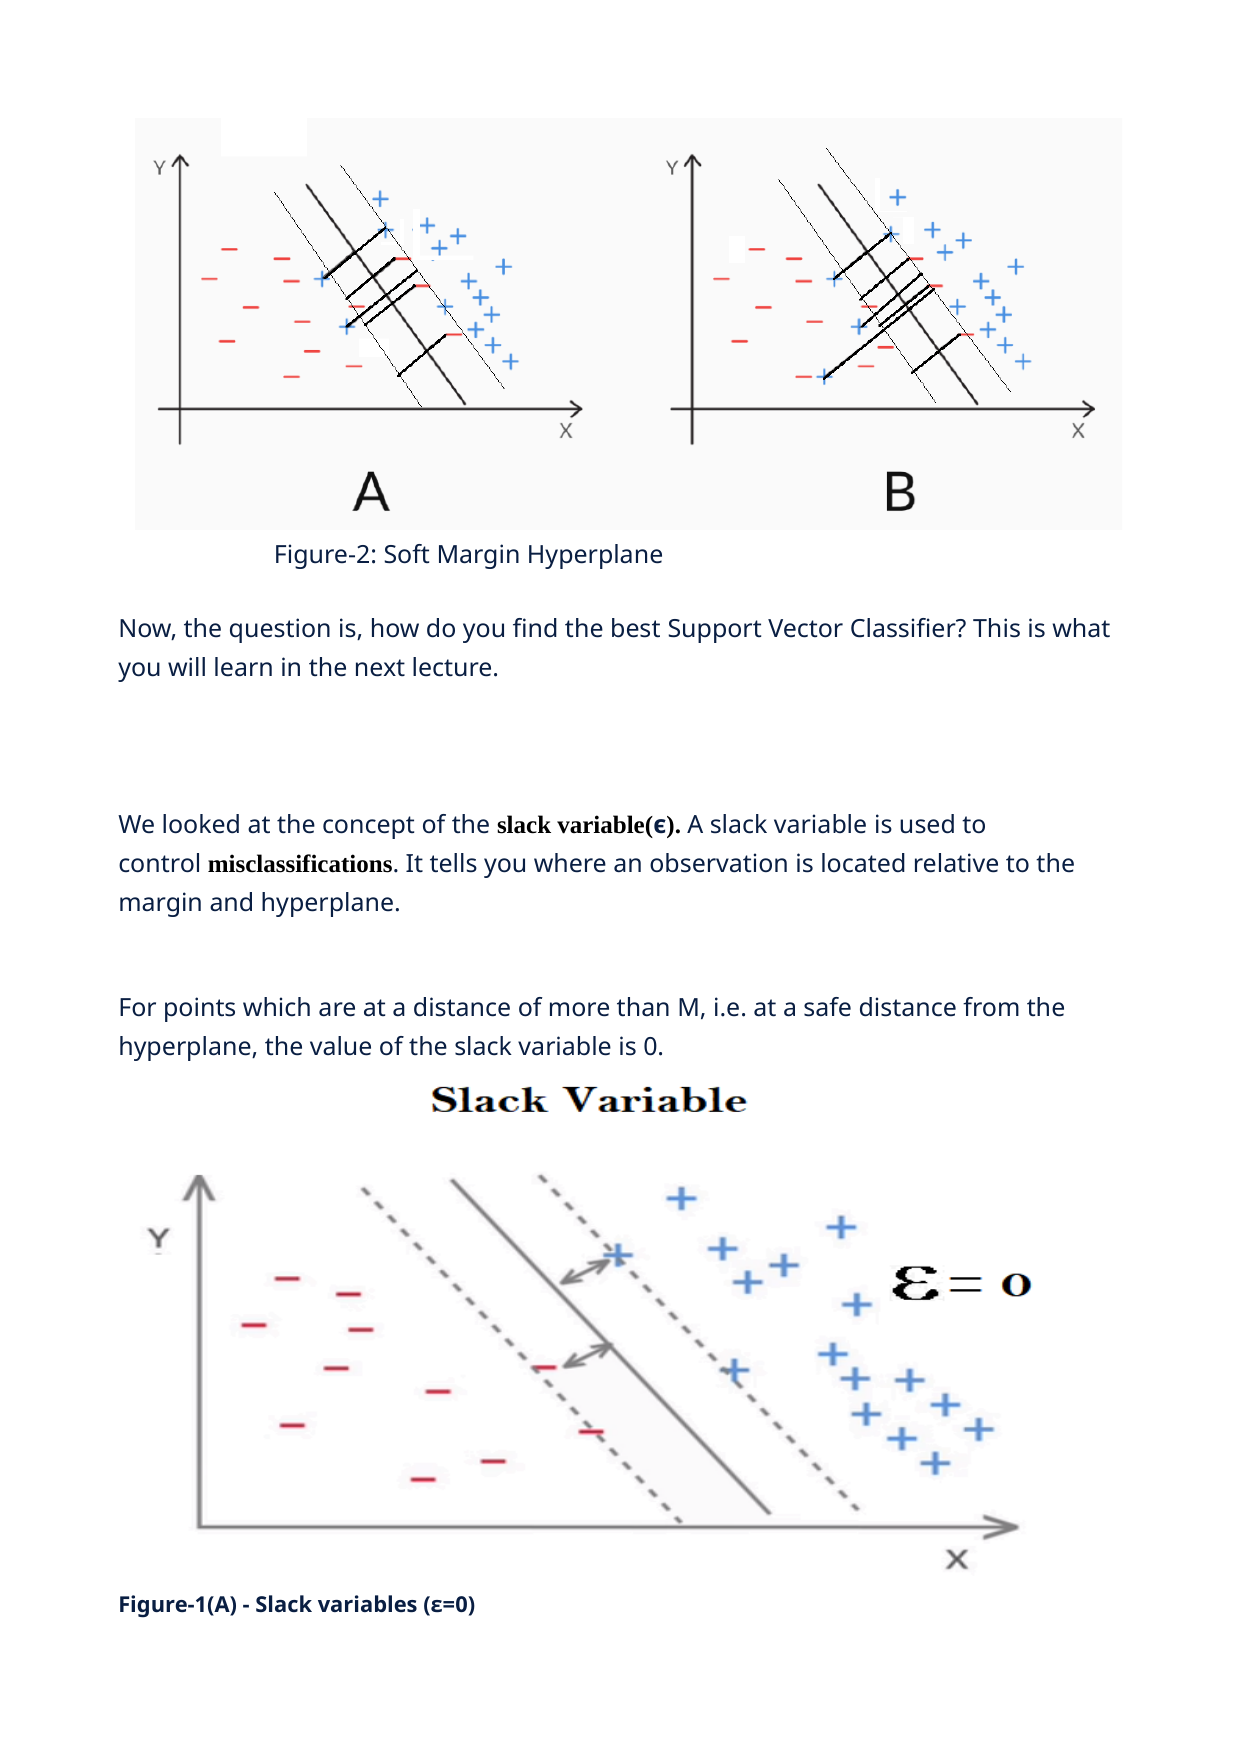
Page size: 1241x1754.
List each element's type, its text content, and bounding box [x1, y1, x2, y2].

text Figure-1(A) - Slack variables (ε=0) [118, 1101, 1122, 1619]
text Figure-2: Soft Margin Hyperplane [118, 532, 1122, 571]
text Now, the question is, how do you find the best Support Vector Classifier? This is what you will learn in the next lecture. [118, 610, 1122, 684]
text For points which are at a distance of more than M, i.e. at a safe distance from the hyperplane, the value of the slack variable is 0. [118, 990, 1122, 1063]
text We looked at the concept of the slack variable(ϵ). A slack variable is used to control misclassifications. It tells you where an observation is located relative to the margin and hyperplane. [118, 806, 1122, 919]
